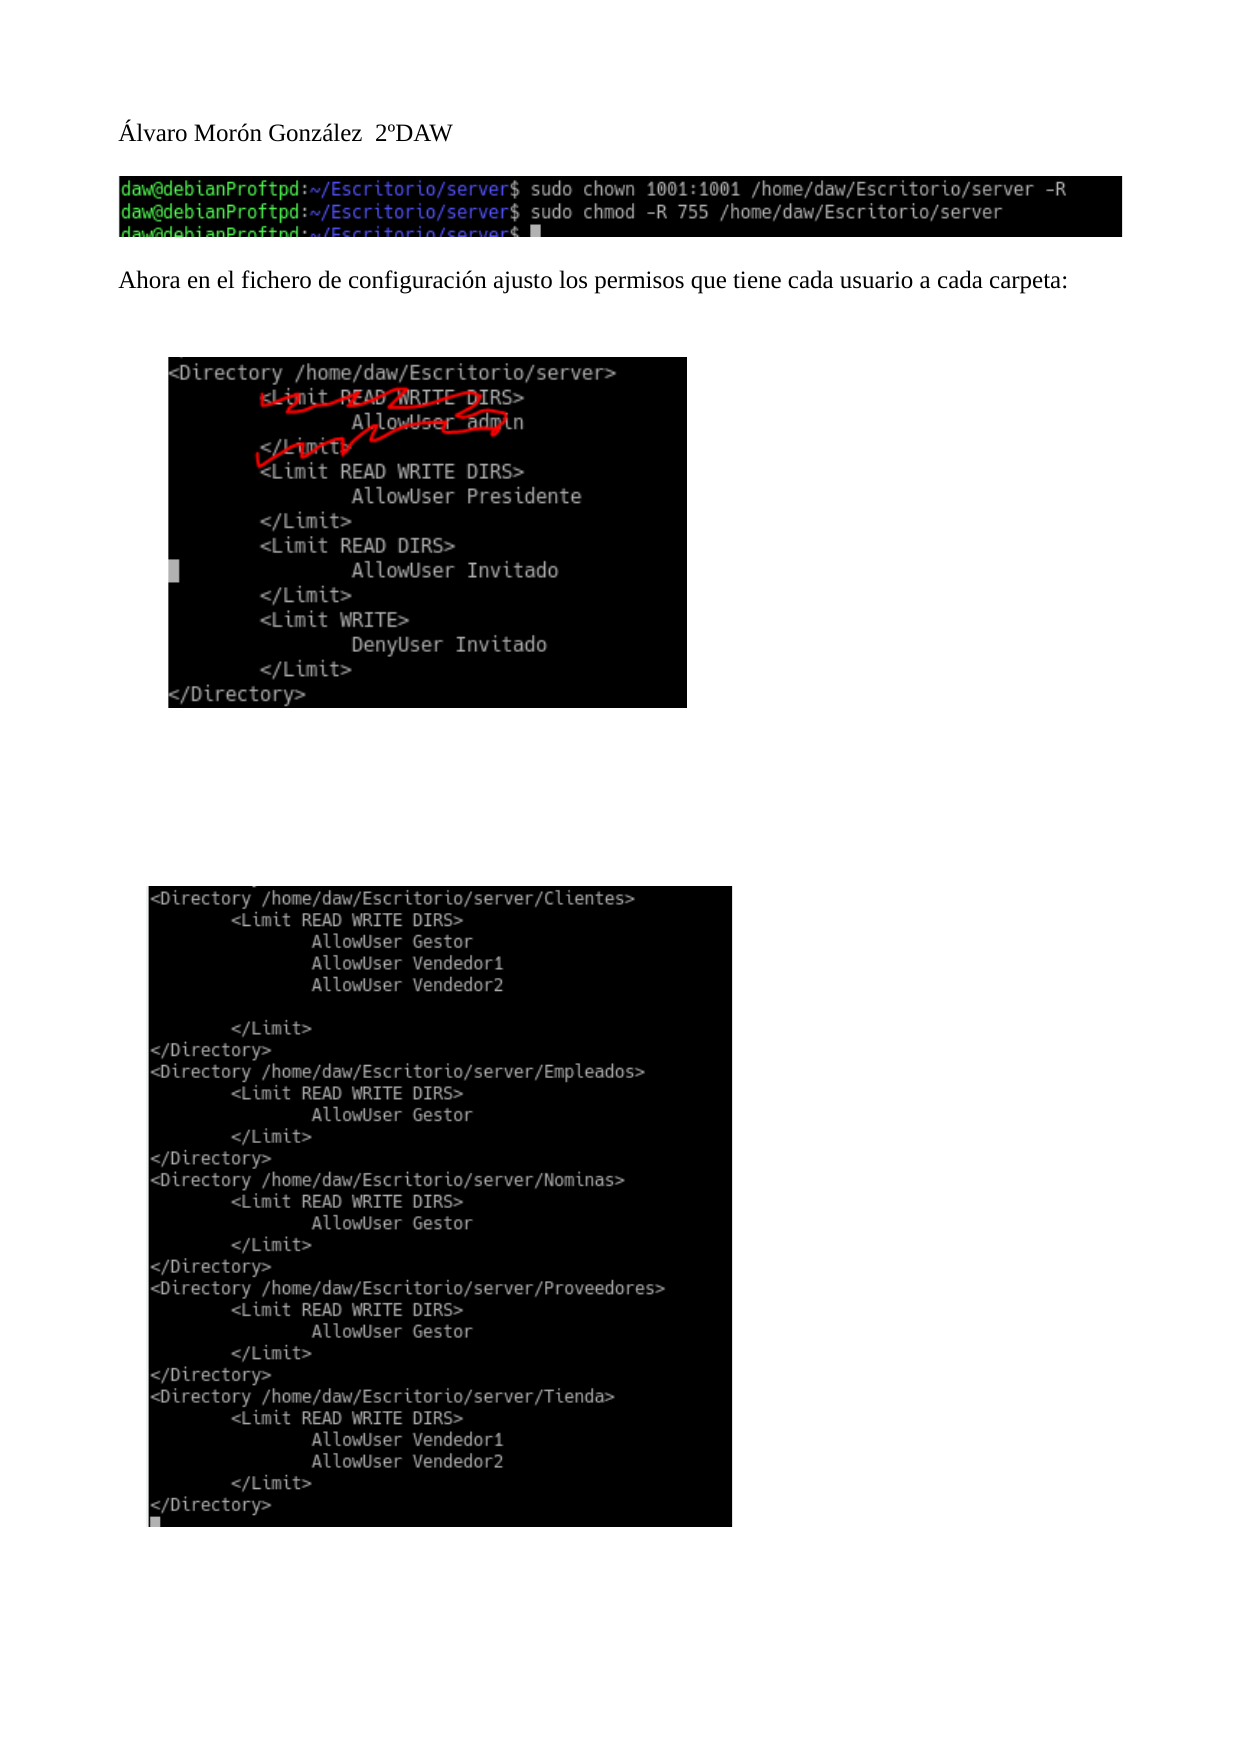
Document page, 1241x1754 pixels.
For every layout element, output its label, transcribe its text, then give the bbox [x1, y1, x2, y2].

picture [146, 886, 733, 1527]
picture [168, 357, 687, 708]
text Ahora en el fichero de configuración ajusto los permisos que tiene cada usuario a cada carpeta: [118, 265, 1122, 294]
picture [118, 176, 1123, 237]
